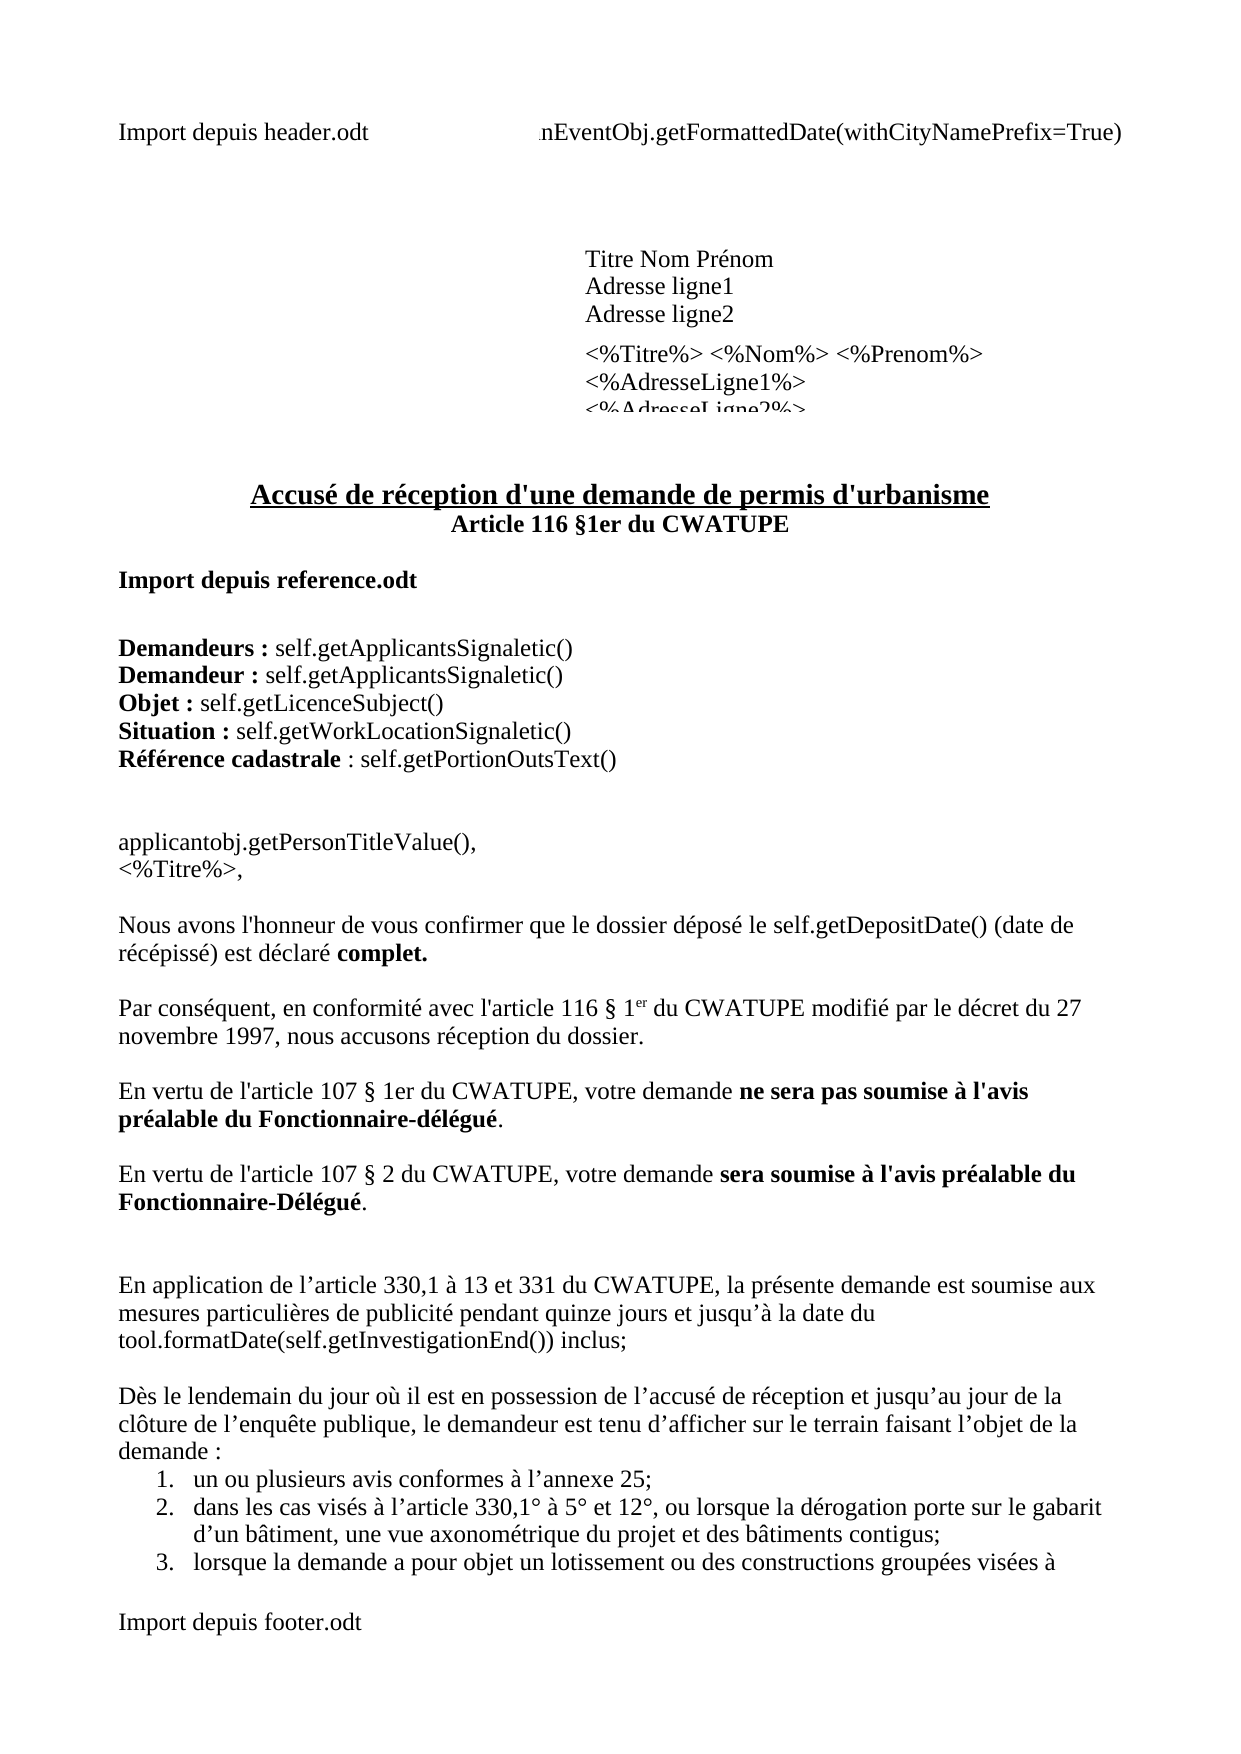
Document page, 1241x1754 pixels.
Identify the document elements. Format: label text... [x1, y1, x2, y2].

list lorsque la demande a pour objet un lotissement ou des constructions groupées visées à [156, 1548, 1122, 1576]
text Référence cadastrale : self.getPortionOutsText() [118, 745, 1122, 772]
text Objet : self.getLicenceSubject() [118, 689, 1122, 717]
text <%Titre%> <%Nom%> <%Prenom%> <%AdresseLigne1%> <%AdresseLigne2%> [585, 340, 1036, 412]
list un ou plusieurs avis conformes à l’annexe 25; [156, 1465, 1122, 1493]
text Import depuis reference.odt [118, 566, 1122, 594]
text Demandeurs : self.getApplicantsSignaletic() [118, 634, 1122, 662]
text Article 116 §1er du CWATUPE [118, 511, 1122, 538]
text En vertu de l'article 107 § 1er du CWATUPE, votre demande ne sera pas soumise à l'avis préalable du Fonctionnaire-délégué. [118, 1077, 1122, 1160]
list dans les cas visés à l’article 330,1° à 5° et 12°, ou lorsque la dérogation porte sur le gabarit d’un bâtiment, une vue axonométrique du projet et des bâtiments contigus; [156, 1493, 1122, 1548]
text applicantobj.getPersonTitleValue(), [118, 828, 1122, 856]
text Situation : self.getWorkLocationSignaletic() [118, 717, 1122, 745]
text Accusé de réception d'une demande de permis d'urbanisme [118, 478, 1122, 511]
text Import depuis header.odt [118, 118, 539, 146]
text Dès le lendemain du jour où il est en possession de l’accusé de réception et jusqu’au jour de la clôture de l’enquête publique, le demandeur est tenu d’afficher sur le terrain faisant l’objet de la demande : [118, 1382, 1122, 1465]
text urbanEventObj.getFormattedDate(withCityNamePrefix=True) [118, 118, 1122, 427]
text Demandeur : self.getApplicantsSignaletic() [118, 662, 1122, 689]
text Par conséquent, en conformité avec l'article 116 § 1er du CWATUPE modifié par le décret du 27 novembre 1997, nous accusons réception du dossier. [118, 994, 1122, 1049]
text En vertu de l'article 107 § 2 du CWATUPE, votre demande sera soumise à l'avis préalable du Fonctionnaire-Délégué. [118, 1160, 1122, 1243]
text En application de l’article 330,1 à 13 et 331 du CWATUPE, la présente demande est soumise aux mesures particulières de publicité pendant quinze jours et jusqu’à la date du tool.formatDate(self.getInvestigationEnd()) inclus; [118, 1243, 1122, 1354]
text Nous avons l'honneur de vous confirmer que le dossier déposé le self.getDepositDate() (date de récépissé) est déclaré complet. [118, 911, 1122, 966]
text Titre Nom Prénom Adresse ligne1 Adresse ligne2 [585, 245, 1036, 328]
text <%Titre%>, [118, 856, 1122, 883]
